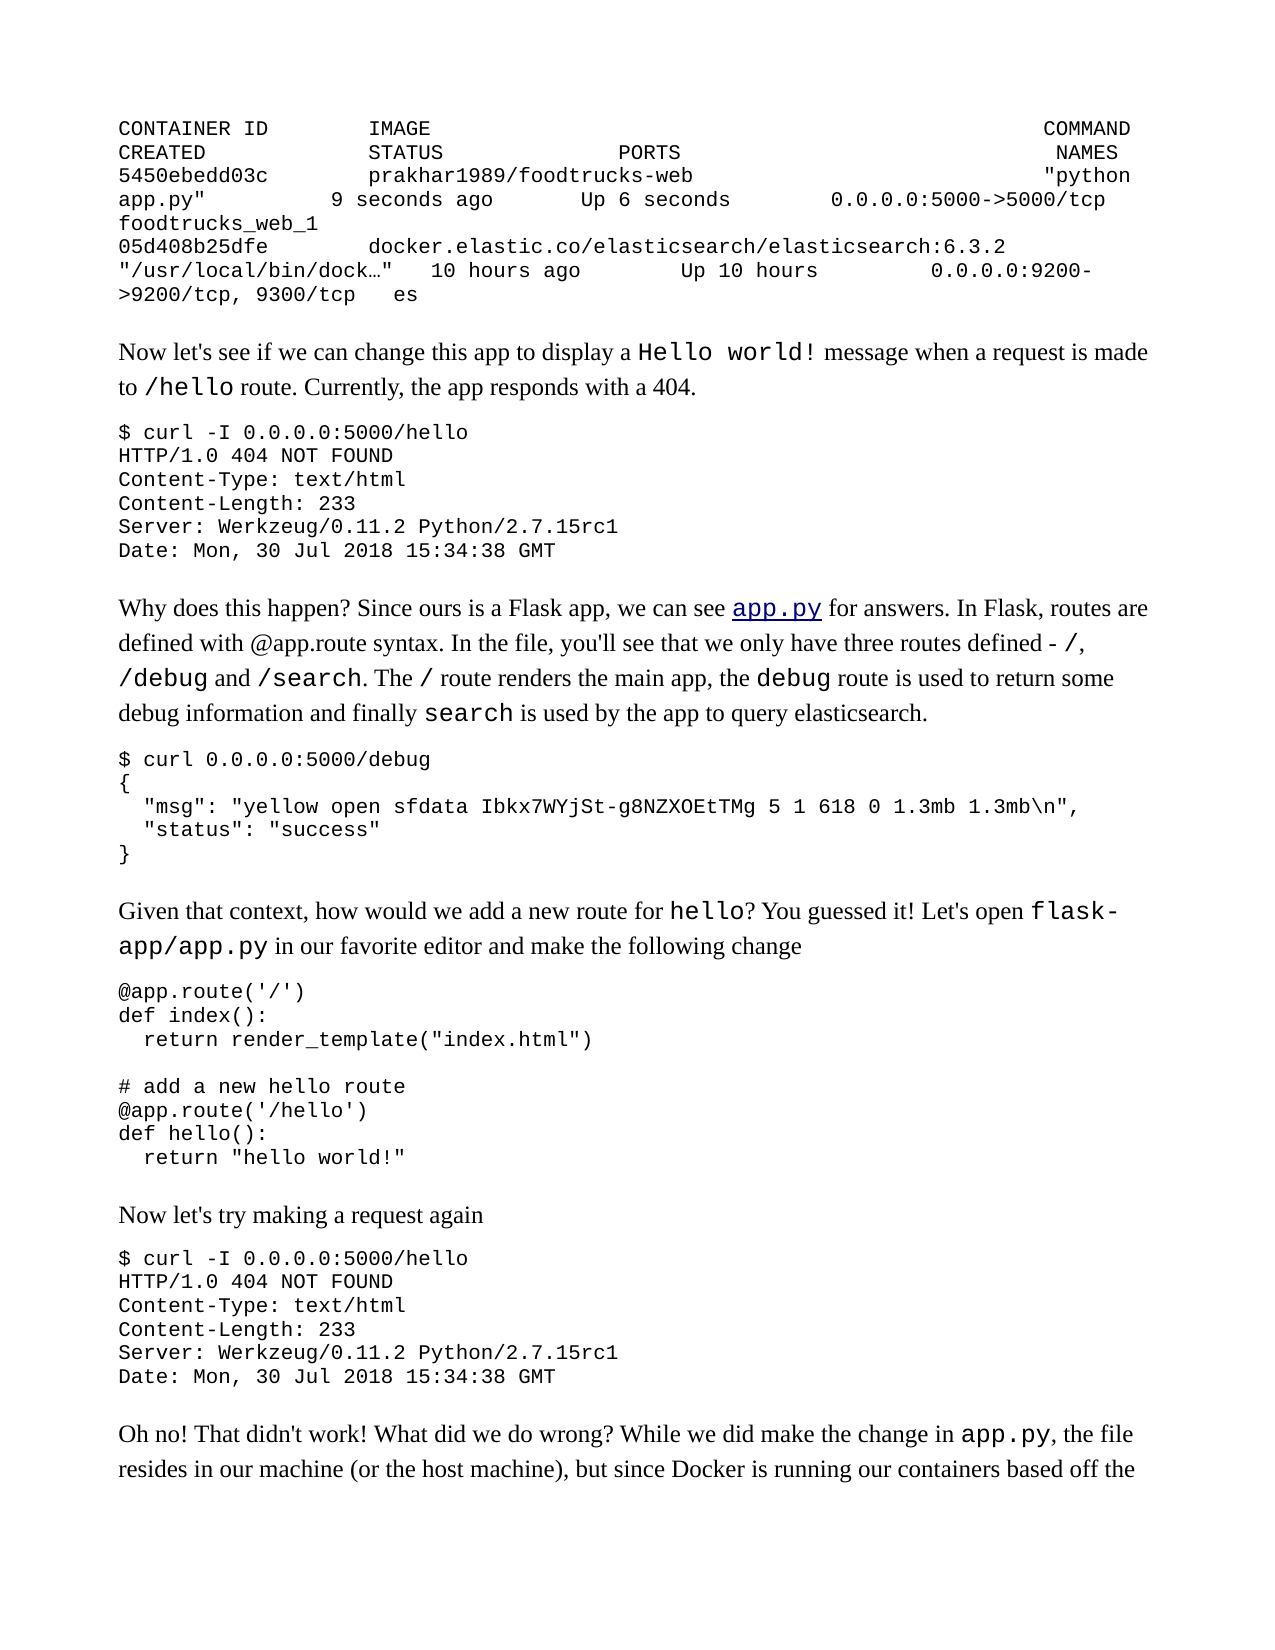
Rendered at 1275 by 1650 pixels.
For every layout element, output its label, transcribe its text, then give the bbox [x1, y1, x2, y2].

text Content-Type: text/html [118, 469, 1157, 493]
text } [118, 843, 1157, 867]
text Given that context, how would we add a new route for hello? You guessed it! Let's open flask-app/app.py in our favorite editor and make the following change [118, 896, 1157, 962]
text "status": "success" [118, 819, 1157, 843]
text Server: Werkzeug/0.11.2 Python/2.7.15rc1 [118, 1342, 1157, 1366]
text def hello(): [118, 1123, 1157, 1147]
text { [118, 772, 1157, 796]
text Now let's try making a request again [118, 1200, 1157, 1229]
text Content-Length: 233 [118, 1318, 1157, 1342]
text Why does this happen? Since ours is a Flask app, we can see app.py for answers. In Flask, routes are defined with @app.route syntax. In the file, you'll see that we only have three routes defined - /, /debug and /search. The / route renders the main app, the debug route is used to return some debug information and finally search is used by the app to query elasticsearch. [118, 593, 1157, 729]
text Content-Type: text/html [118, 1295, 1157, 1318]
text 05d408b25dfe docker.elastic.co/elasticsearch/elasticsearch:6.3.2 "/usr/local/bin/dock…" 10 hours ago Up 10 hours 0.0.0.0:9200->9200/tcp, 9300/tcp es [118, 236, 1157, 307]
text return "hello world!" [118, 1147, 1157, 1171]
text CONTAINER ID IMAGE COMMAND CREATED STATUS PORTS NAMES [118, 118, 1157, 165]
text HTTP/1.0 404 NOT FOUND [118, 446, 1157, 469]
text Date: Mon, 30 Jul 2018 15:34:38 GMT [118, 1366, 1157, 1389]
text Oh no! That didn't work! What did we do wrong? While we did make the change in app.py, the file resides in our machine (or the host machine), but since Docker is running our containers based off the [118, 1419, 1157, 1483]
text @app.route('/hello') [118, 1099, 1157, 1123]
text # add a new hello route [118, 1076, 1157, 1099]
text "msg": "yellow open sfdata Ibkx7WYjSt-g8NZXOEtTMg 5 1 618 0 1.3mb 1.3mb\n", [118, 796, 1157, 819]
text Server: Werkzeug/0.11.2 Python/2.7.15rc1 [118, 516, 1157, 540]
text $ curl -I 0.0.0.0:5000/hello [118, 422, 1157, 446]
text HTTP/1.0 404 NOT FOUND [118, 1271, 1157, 1295]
text Date: Mon, 30 Jul 2018 15:34:38 GMT [118, 540, 1157, 564]
text 5450ebedd03c prakhar1989/foodtrucks-web "python app.py" 9 seconds ago Up 6 seconds 0.0.0.0:5000->5000/tcp foodtrucks_web_1 [118, 165, 1157, 236]
text $ curl 0.0.0.0:5000/debug [118, 748, 1157, 772]
text return render_template("index.html") [118, 1029, 1157, 1052]
text $ curl -I 0.0.0.0:5000/hello [118, 1248, 1157, 1271]
text Content-Length: 233 [118, 493, 1157, 516]
text @app.route('/') [118, 981, 1157, 1005]
text def index(): [118, 1005, 1157, 1029]
text Now let's see if we can change this app to display a Hello world! message when a request is made to /hello route. Currently, the app responds with a 404. [118, 337, 1157, 403]
